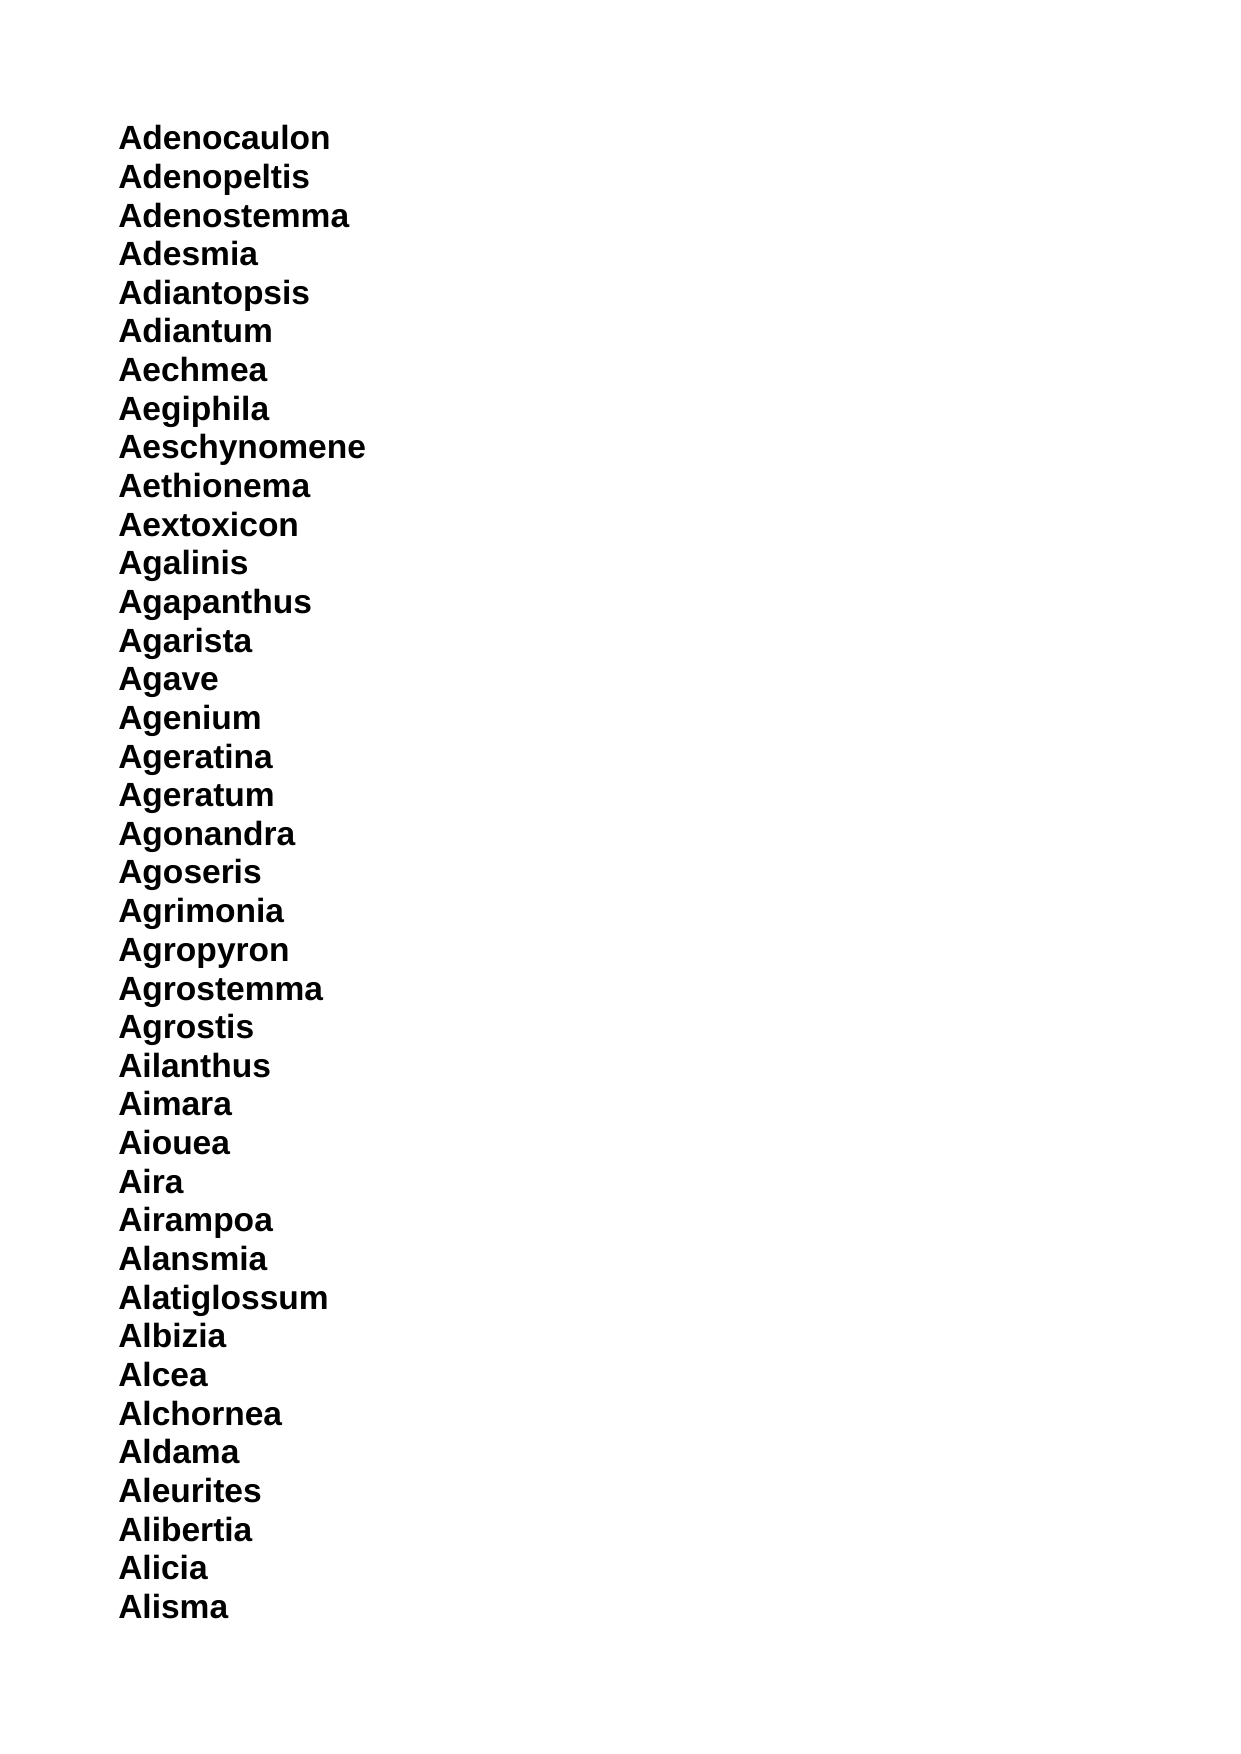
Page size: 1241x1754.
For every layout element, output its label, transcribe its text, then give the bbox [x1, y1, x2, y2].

subtitle Adenocaulon Adenopeltis Adenostemma Adesmia Adiantopsis Adiantum Aechmea Aegiphila Aeschynomene Aethionema Aextoxicon Agalinis Agapanthus Agarista Agave Agenium Ageratina Ageratum Agonandra Agoseris Agrimonia Agropyron Agrostemma Agrostis Ailanthus Aimara Aiouea Aira Airampoa Alansmia Alatiglossum Albizia Alcea Alchornea Aldama Aleurites Alibertia Alicia Alisma [118, 118, 1122, 1625]
